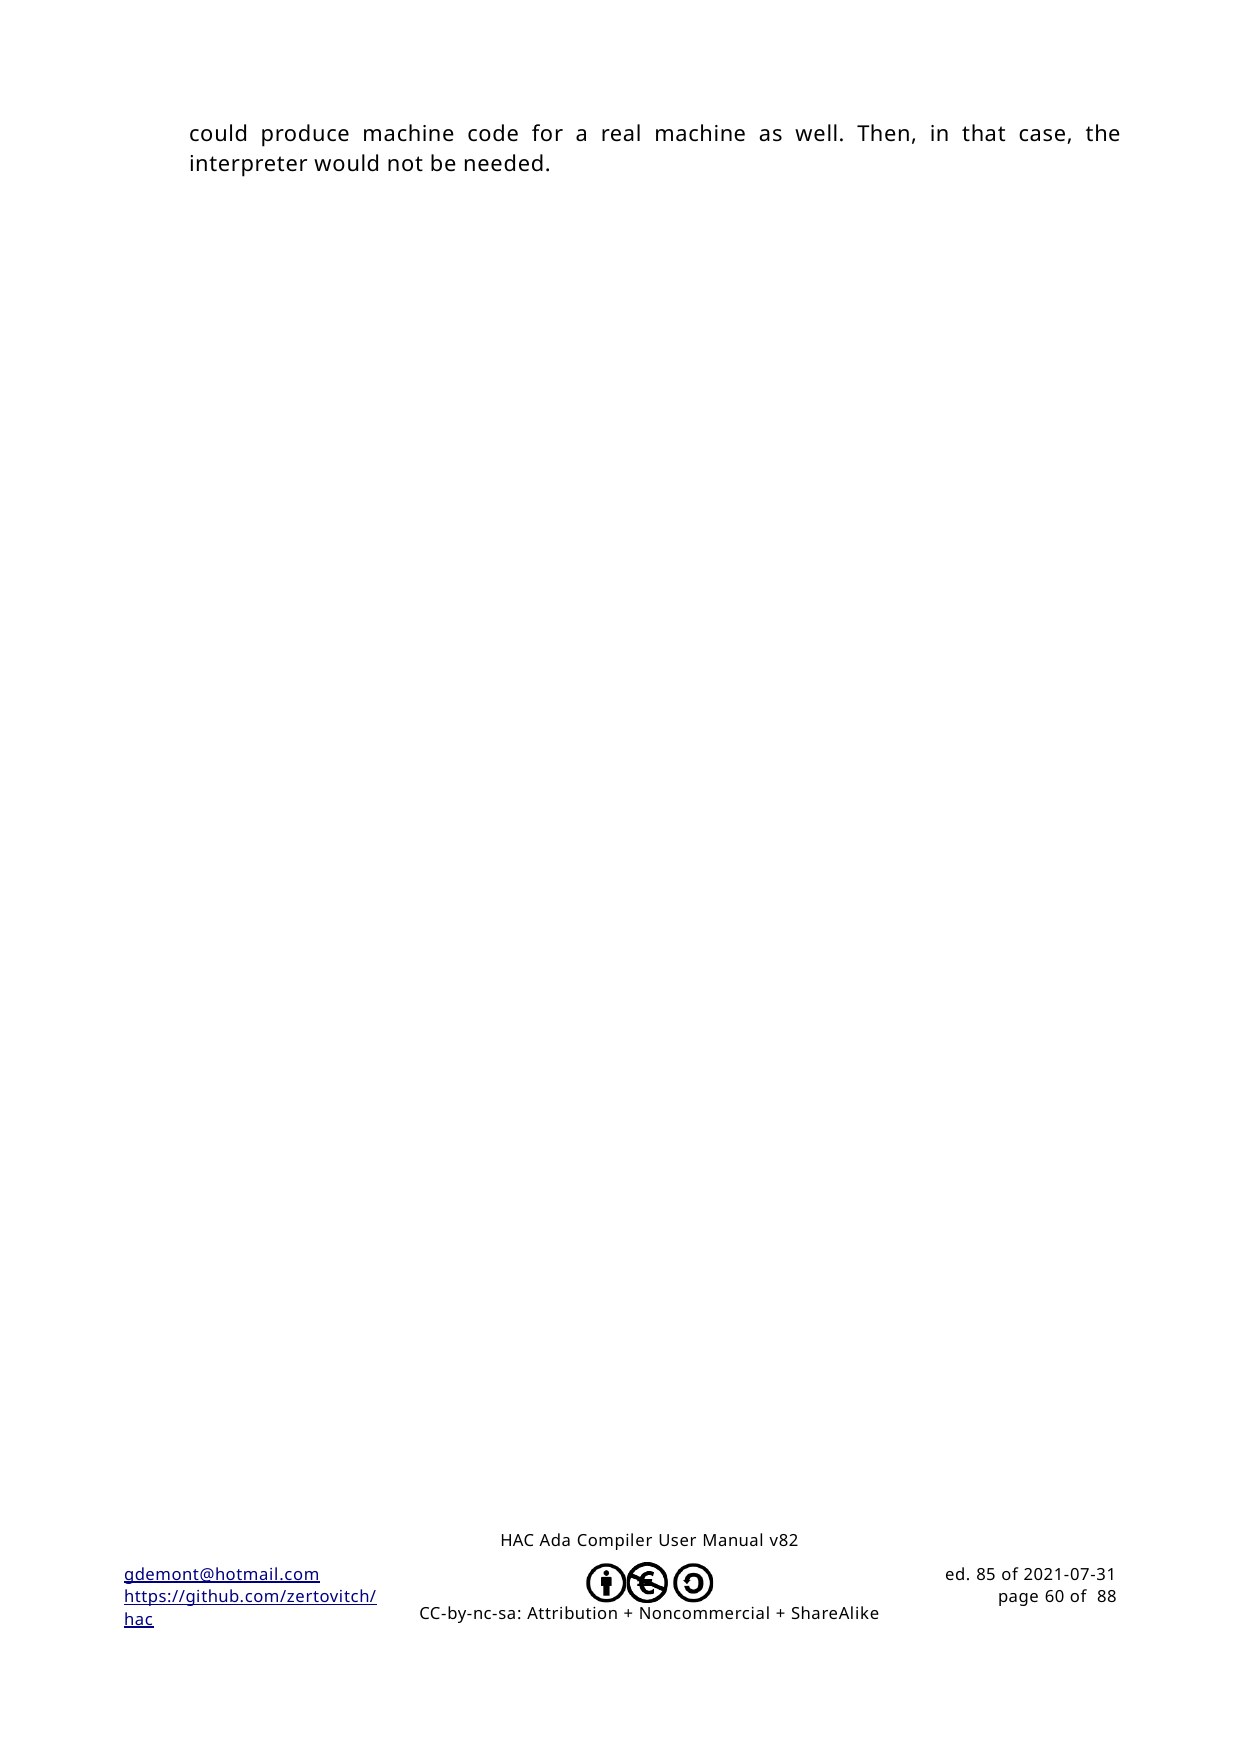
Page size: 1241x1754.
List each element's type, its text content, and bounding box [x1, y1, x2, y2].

picture [672, 1562, 714, 1603]
text could produce machine code for a real machine as well. Then, in that case, the interpreter would not be needed. [189, 118, 1122, 178]
picture [585, 1562, 668, 1603]
